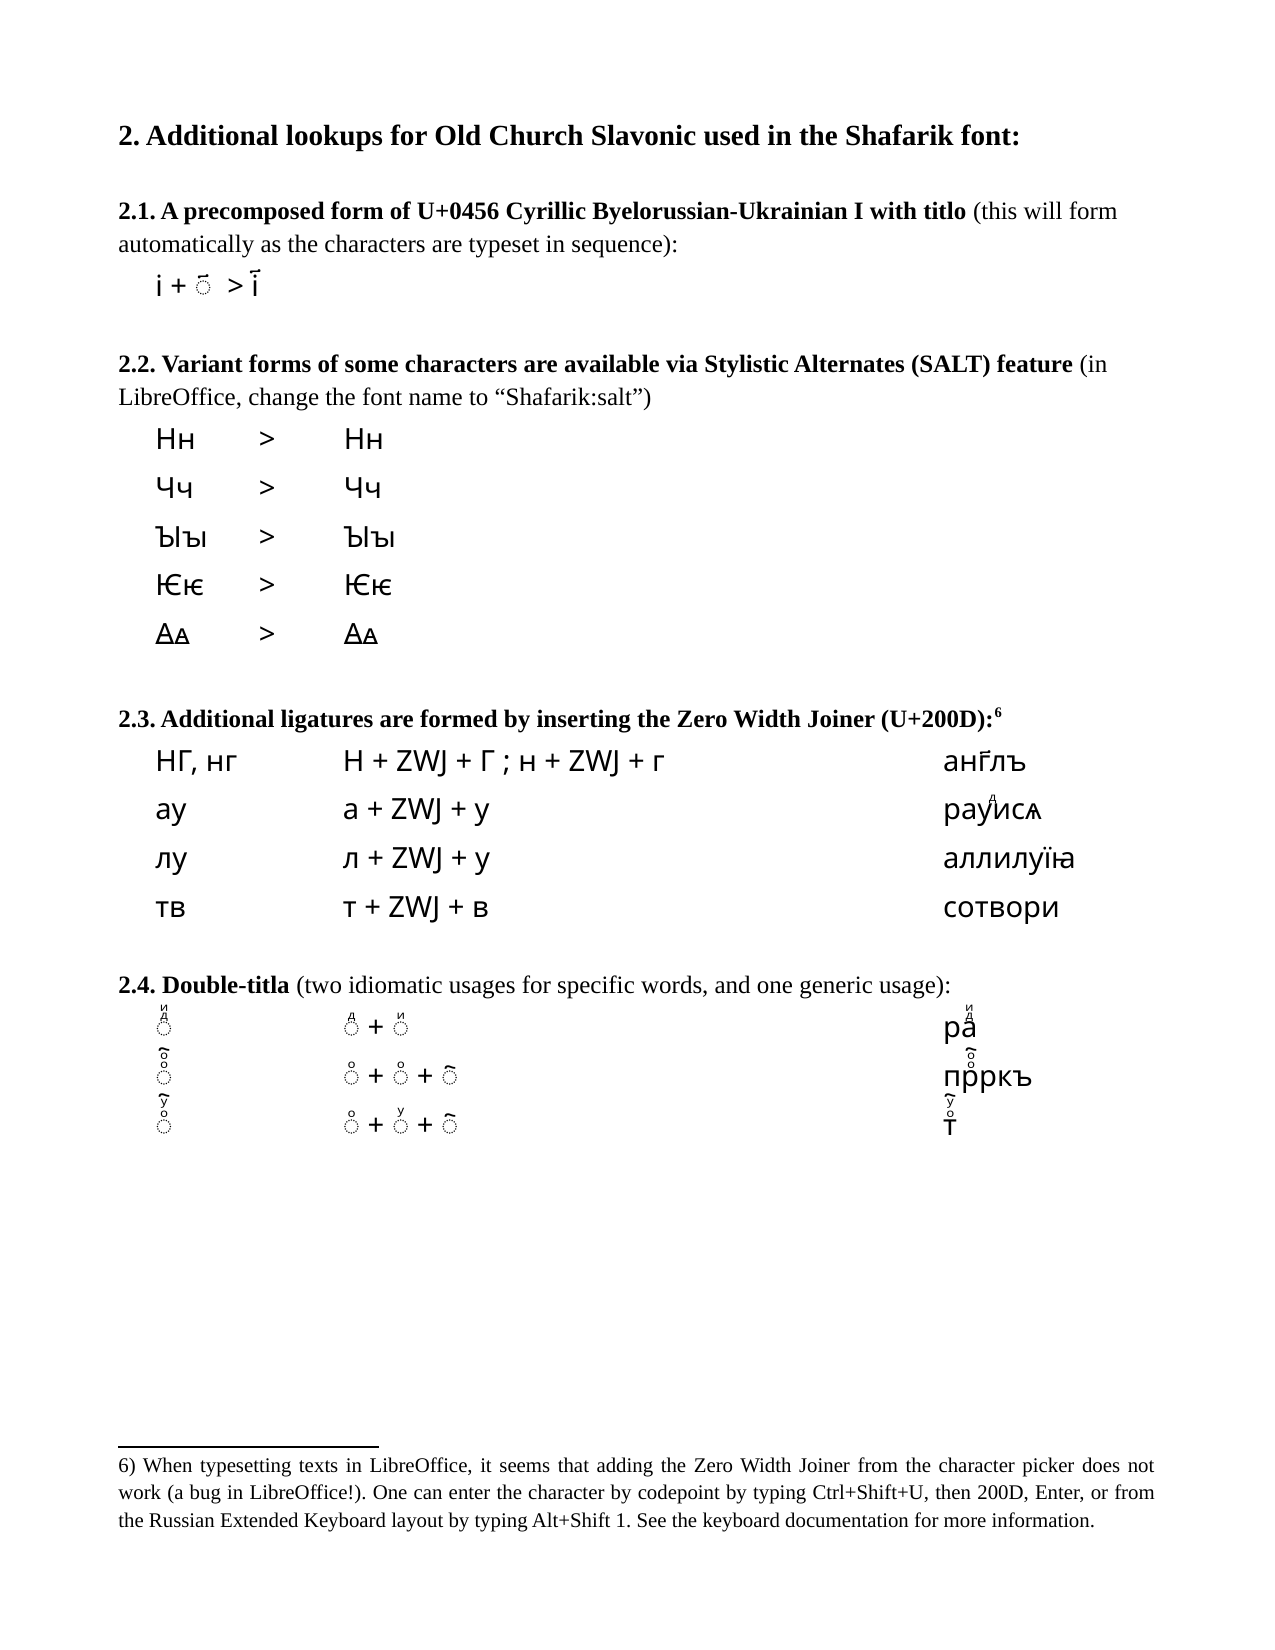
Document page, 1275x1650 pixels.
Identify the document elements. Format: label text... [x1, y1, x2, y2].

text Ꙑꙑ > Ꙑꙑ [118, 516, 1157, 556]
text 2.1. A precomposed form of U+0456 Cyrillic Byelorussian-Ukrainian I with titlo (this will form automatically as the characters are typeset in sequence): [118, 196, 1157, 257]
text ◌ⷣꙵ ◌ⷣ + ◌ꙵ раⷣꙵ [118, 1007, 1157, 1046]
text Н‍Г, н‍г Н + ZWJ + Г ; н + ZWJ + г ан‍г҃лъ [118, 740, 1157, 780]
text ) When typesetting texts in LibreOffice, it seems that adding the Zero Width Joiner from the character picker does not work (a bug in LibreOffice!). One can enter the character by codepoint by typing Ctrl+Shift+U, then 200D, Enter, or from the Russian Extended Keyboard layout by typing Alt+Shift 1. See the keyboard documentation for more information. [118, 1453, 1157, 1532]
text 2.4. Double-titla (two idiomatic usages for specific words, and one generic usage): [118, 971, 1157, 999]
text ◌ⷪꙷ҇ ◌ⷪ + ◌ꙷ + ◌҇ тⷪꙷ҇ [118, 1104, 1157, 1144]
text а‍у а + ZWJ + у ра‍уⷣисѧ [118, 789, 1157, 828]
text 2.3. Additional ligatures are formed by inserting the Zero Width Joiner (U+200D): [118, 704, 1157, 733]
text Ꙙꙙ > Ꙙꙙ [118, 613, 1157, 653]
text 2. Additional lookups for Old Church Slavonic used in the Shafarik font: [118, 118, 1157, 152]
text і + ◌҃ > і҃ [118, 265, 1157, 304]
text Нн > Нн [118, 418, 1157, 458]
text ◌ⷪⷪ҇ ◌ⷪ + ◌ⷪ + ◌҇ прⷪⷪ҇ркъ [118, 1055, 1157, 1095]
text т‍в т + ZWJ + в сот‍вори [118, 886, 1157, 926]
text л‍у л + ZWJ + у аллил‍уїꙗ [118, 837, 1157, 877]
text Чч > Чч [118, 467, 1157, 507]
text 2.2. Variant forms of some characters are available via Stylistic Alternates (SALT) feature (in LibreOffice, change the font name to “Shafarik:salt”) [118, 349, 1157, 411]
text Ѥѥ > Ѥѥ [118, 564, 1157, 604]
